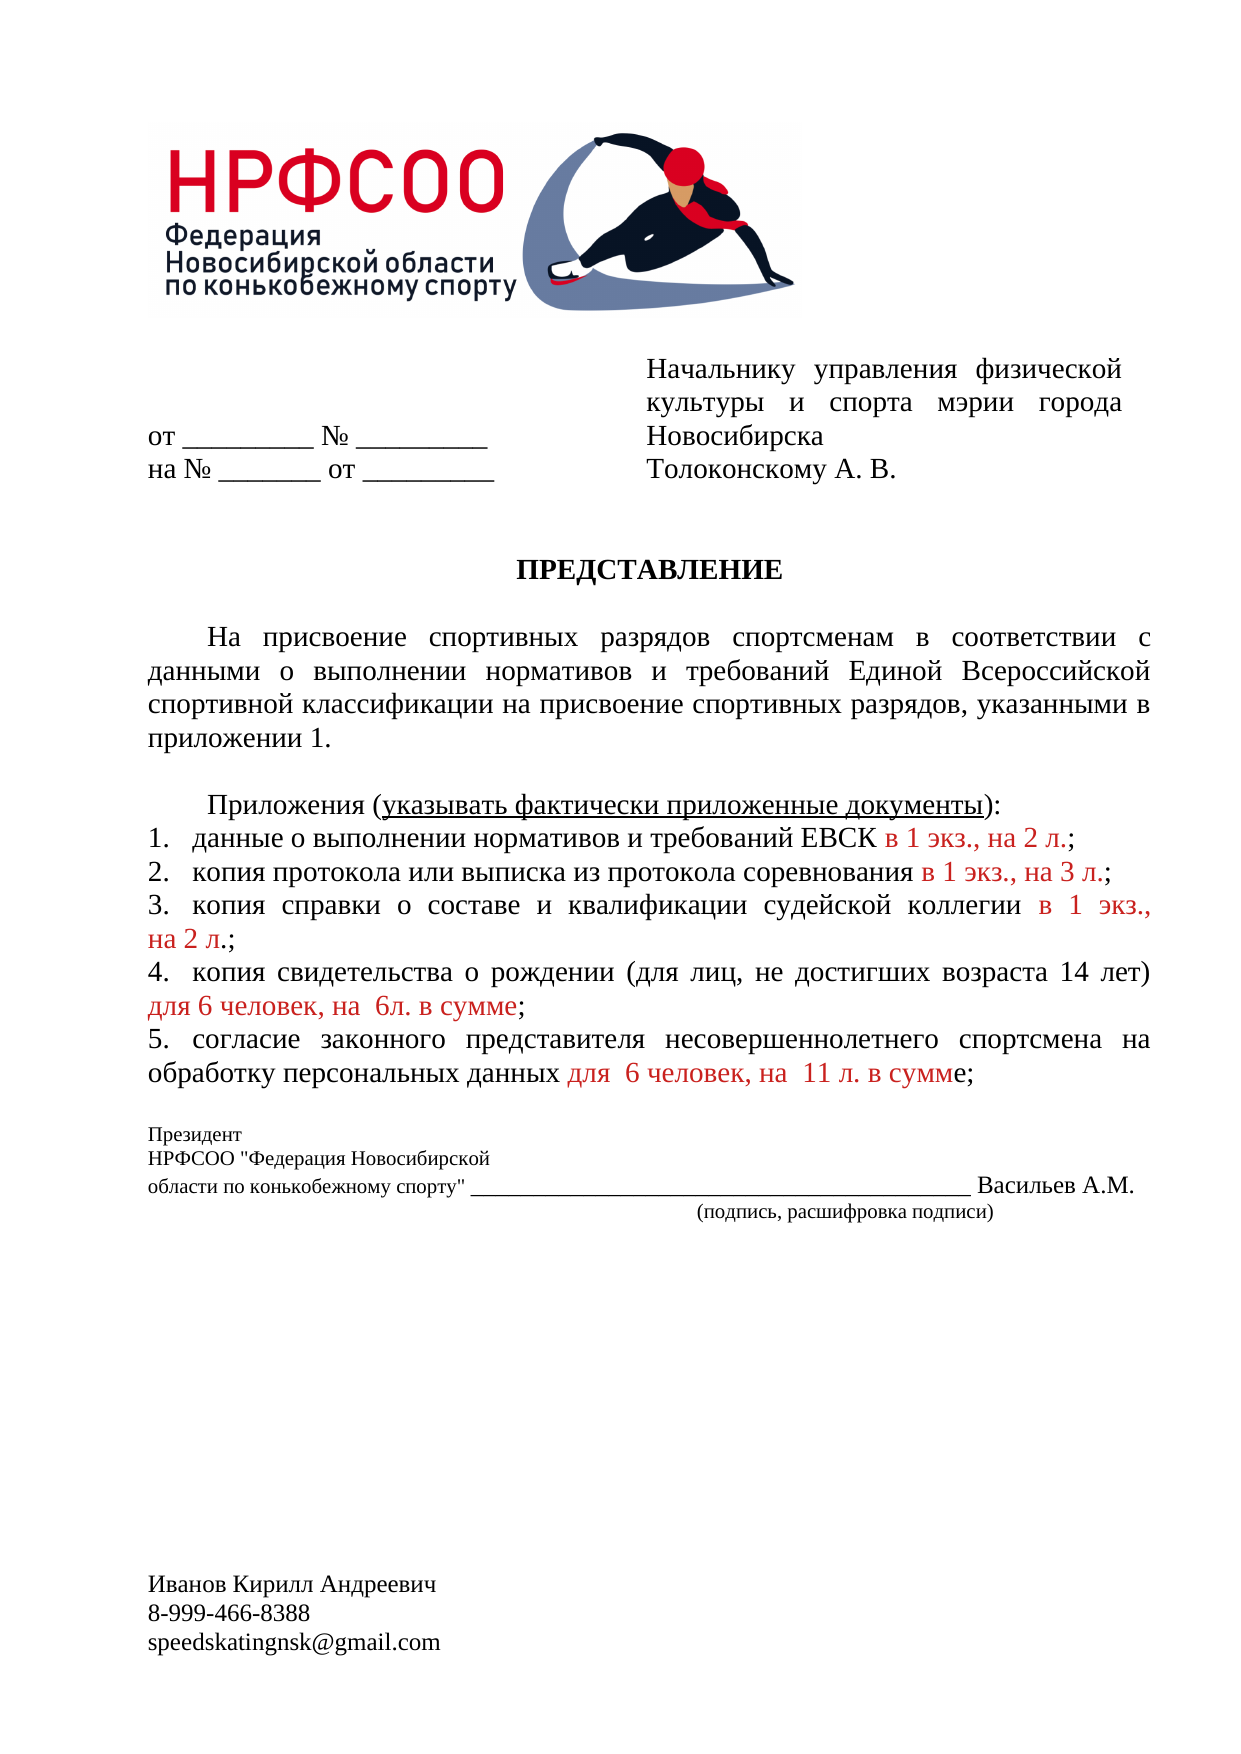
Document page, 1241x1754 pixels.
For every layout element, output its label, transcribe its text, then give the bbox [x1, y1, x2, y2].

list копия протокола или выписка из протокола соревнования в 1 экз., на 3 л.; [148, 854, 1152, 887]
table_header [158, 89, 1163, 122]
list копия свидетельства о рождении (для лиц, не достигших возраста 14 лет) для 6 человек, на 6л. в сумме; [148, 954, 1152, 1022]
picture [147, 122, 803, 318]
list данные о выполнении нормативов и требований ЕВСК в 1 экз., на 2 л.; [148, 820, 1152, 854]
text Иванов Кирилл Андреевич [148, 1569, 1152, 1598]
text 8-999-466-8388 [148, 1598, 1152, 1627]
text (подпись, расшифровка подписи) [148, 1199, 1152, 1223]
text На присвоение спортивных разрядов спортсменам в соответствии с данными о выполнении нормативов и требований Единой Всероссийской спортивной классификации на присвоение спортивных разрядов, указанными в приложении 1. [148, 619, 1152, 753]
text speedskatingnsk@gmail.com [148, 1627, 1152, 1656]
table_header Начальнику управления физической культуры и спорта мэрии города Новосибирска Толоконскому А. В. [635, 351, 1133, 518]
text Президент [148, 1122, 1152, 1146]
text области по конькобежному спорту" ________________________________________ Васильев А.М. [148, 1170, 1152, 1199]
text ПРЕДСТАВЛЕНИЕ [148, 552, 1152, 586]
text НРФСОО "Федерация Новосибирской [148, 1146, 1152, 1170]
text Приложения (указывать фактически приложенные документы): [148, 787, 1152, 820]
list согласие законного представителя несовершеннолетнего спортсмена на обработку персональных данных для 6 человек, на 11 л. в сумме; [148, 1022, 1152, 1089]
table_header от _________ № _________ на № _______ от _________ [136, 351, 635, 518]
list копия справки о составе и квалификации судейской коллегии в 1 экз., на 2 л.; [148, 887, 1152, 954]
